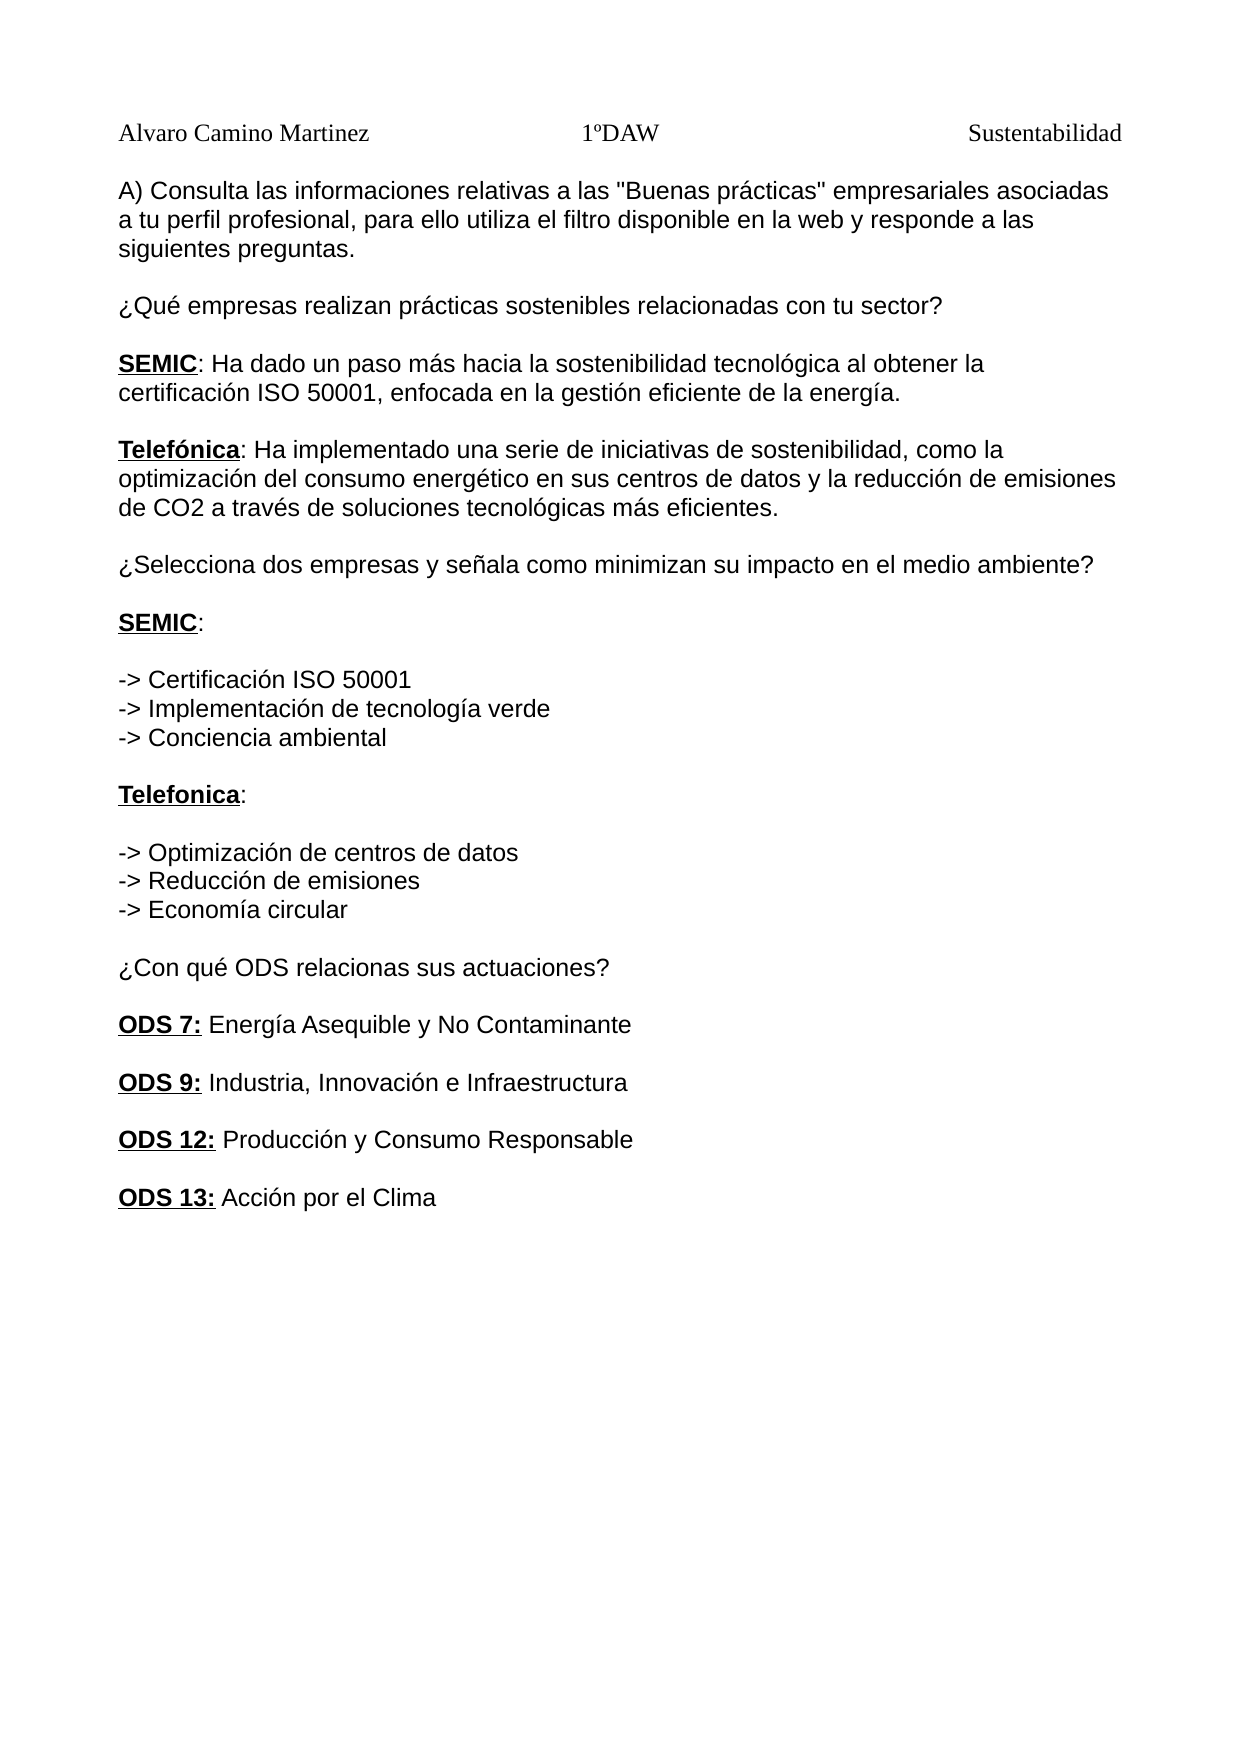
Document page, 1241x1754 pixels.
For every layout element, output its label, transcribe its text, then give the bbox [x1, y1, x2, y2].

text Telefonica: [118, 780, 1122, 809]
text SEMIC: [118, 608, 1122, 636]
text -> Conciencia ambiental [118, 723, 1122, 751]
text -> Optimización de centros de datos [118, 838, 1122, 866]
text ODS 7: Energía Asequible y No Contaminante ODS 9: Industria, Innovación e Infraestructura ODS 12: Producción y Consumo Responsable ODS 13: Acción por el Clima [118, 1010, 1122, 1211]
text SEMIC: Ha dado un paso más hacia la sostenibilidad tecnológica al obtener la certificación ISO 50001, enfocada en la gestión eficiente de la energía. Telefónica: Ha implementado una serie de iniciativas de sostenibilidad, como la optimización del consumo energético en sus centros de datos y la reducción de emisiones de CO2 a través de soluciones tecnológicas más eficientes. [118, 349, 1122, 521]
text -> Certificación ISO 50001 [118, 665, 1122, 694]
text -> Economía circular [118, 895, 1122, 924]
text ¿Con qué ODS relacionas sus actuaciones? [118, 953, 1122, 981]
text -> Reducción de emisiones [118, 866, 1122, 895]
text A) Consulta las informaciones relativas a las "Buenas prácticas" empresariales asociadas a tu perfil profesional, para ello utiliza el filtro disponible en la web y responde a las siguientes preguntas. [118, 176, 1122, 263]
text -> Implementación de tecnología verde [118, 694, 1122, 723]
text ¿Selecciona dos empresas y señala como minimizan su impacto en el medio ambiente? [118, 550, 1122, 579]
text ¿Qué empresas realizan prácticas sostenibles relacionadas con tu sector? [118, 291, 1122, 320]
